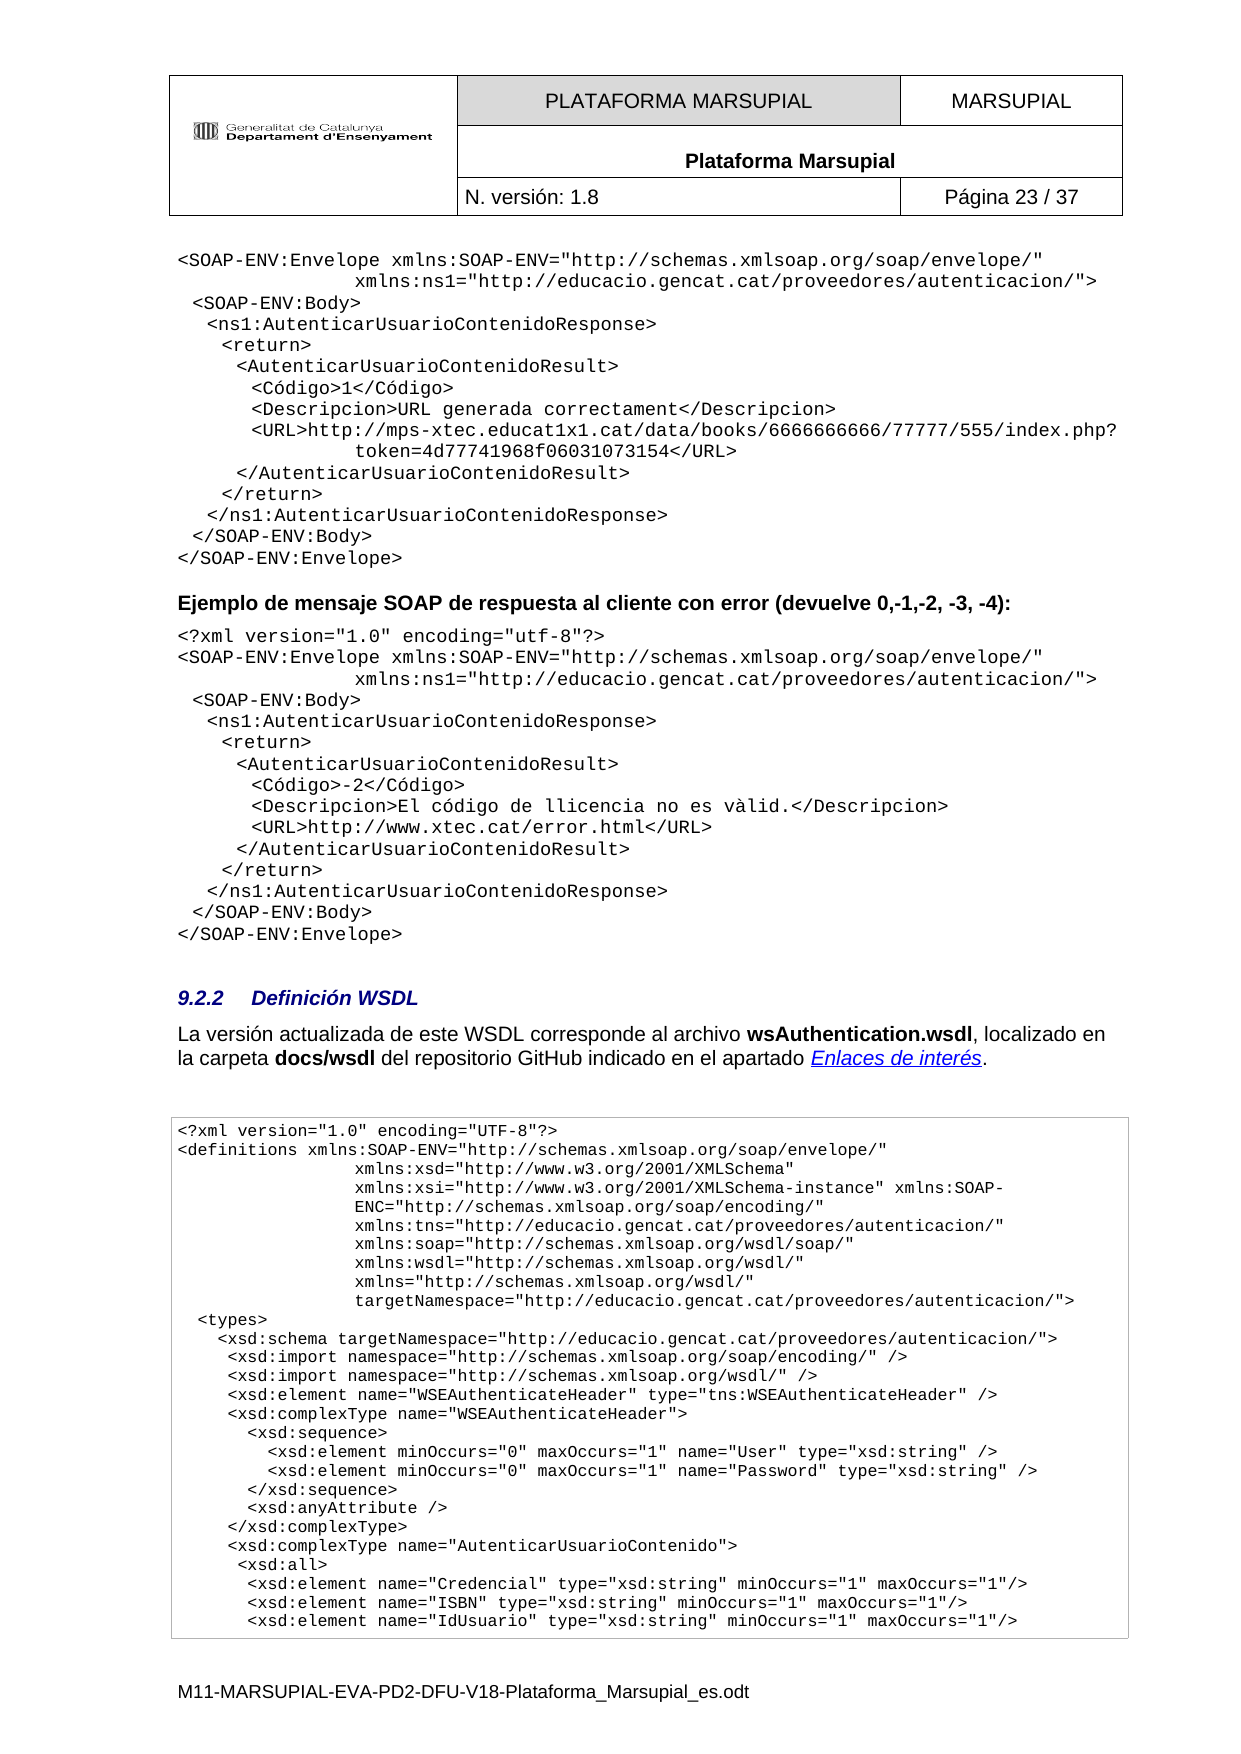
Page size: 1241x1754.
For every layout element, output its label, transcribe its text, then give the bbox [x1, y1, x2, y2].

text <xsd:anyAttribute /> [177, 1500, 1122, 1519]
text <ns1:AutenticarUsuarioContenidoResponse> [177, 712, 1122, 733]
text La versión actualizada de este WSDL corresponde al archivo wsAuthentication.wsdl, localizado en la carpeta docs/wsdl del repositorio GitHub indicado en el apartado Enlaces de interés. [177, 1021, 1122, 1069]
text <xsd:complexType name="AutenticarUsuarioContenido"> [177, 1538, 1122, 1556]
text <xsd:element name="Credencial" type="xsd:string" minOccurs="1" maxOccurs="1"/> [177, 1575, 1122, 1594]
text <xsd:import namespace="http://schemas.xmlsoap.org/wsdl/" /> [177, 1368, 1122, 1387]
text <types> [177, 1311, 1122, 1330]
text </ns1:AutenticarUsuarioContenidoResponse> [177, 506, 1122, 527]
text <URL>http://www.xtec.cat/error.html</URL> [177, 818, 1122, 839]
text <ns1:AutenticarUsuarioContenidoResponse> [177, 315, 1122, 336]
text <xsd:element name="ISBN" type="xsd:string" minOccurs="1" maxOccurs="1"/> [177, 1594, 1122, 1607]
text <AutenticarUsuarioContenidoResult> [177, 357, 1122, 378]
text </return> [177, 485, 1122, 506]
text </SOAP-ENV:Envelope> [177, 548, 1122, 570]
text <xsd:import namespace="http://schemas.xmlsoap.org/soap/encoding/" /> [177, 1349, 1122, 1368]
text </ns1:AutenticarUsuarioContenidoResponse> [177, 882, 1122, 903]
text <Descripcion>URL generada correctament</Descripcion> [177, 400, 1122, 421]
text <xsd:element minOccurs="0" maxOccurs="1" name="User" type="xsd:string" /> [177, 1443, 1122, 1462]
text <xsd:element name="IdUsuario" type="xsd:string" minOccurs="1" maxOccurs="1"/> [172, 1607, 1128, 1638]
text <Código>1</Código> [177, 378, 1122, 400]
text <xsd:element minOccurs="0" maxOccurs="1" name="Password" type="xsd:string" /> [177, 1462, 1122, 1481]
text <?xml version="1.0" encoding="utf-8"?> [177, 627, 1122, 648]
text </xsd:complexType> [177, 1519, 1122, 1538]
text <xsd:schema targetNamespace="http://educacio.gencat.cat/proveedores/autenticacion/"> [177, 1330, 1122, 1349]
text <Código>-2</Código> [177, 776, 1122, 797]
text </AutenticarUsuarioContenidoResult> [177, 463, 1122, 485]
text <SOAP-ENV:Body> [177, 293, 1122, 315]
text <xsd:all> [177, 1556, 1122, 1575]
text </SOAP-ENV:Body> [177, 903, 1122, 924]
text Ejemplo de mensaje SOAP de respuesta al cliente con error (devuelve 0,-1,-2, -3, -4): [177, 591, 1122, 615]
text <definitions xmlns:SOAP-ENV="http://schemas.xmlsoap.org/soap/envelope/" xmlns:xsd="http://www.w3.org/2001/XMLSchema" xmlns:xsi="http://www.w3.org/2001/XMLSchema-instance" xmlns:SOAP-ENC="http://schemas.xmlsoap.org/soap/encoding/" xmlns:tns="http://educacio.gencat.cat/proveedores/autenticacion/" xmlns:soap="http://schemas.xmlsoap.org/wsdl/soap/" xmlns:wsdl="http://schemas.xmlsoap.org/wsdl/" xmlns="http://schemas.xmlsoap.org/wsdl/" targetNamespace="http://educacio.gencat.cat/proveedores/autenticacion/"> [177, 1142, 1122, 1311]
text <SOAP-ENV:Envelope xmlns:SOAP-ENV="http://schemas.xmlsoap.org/soap/envelope/" xmlns:ns1="http://educacio.gencat.cat/proveedores/autenticacion/"> [177, 648, 1122, 691]
text <SOAP-ENV:Envelope xmlns:SOAP-ENV="http://schemas.xmlsoap.org/soap/envelope/" xmlns:ns1="http://educacio.gencat.cat/proveedores/autenticacion/"> [177, 251, 1122, 293]
text </xsd:sequence> [177, 1481, 1122, 1500]
text <URL>http://mps-xtec.educat1x1.cat/data/books/6666666666/77777/555/index.php?token=4d77741968f06031073154</URL> [177, 421, 1122, 463]
text <xsd:sequence> [177, 1424, 1122, 1443]
text <return> [177, 336, 1122, 357]
text <AutenticarUsuarioContenidoResult> [177, 754, 1122, 776]
text </return> [177, 861, 1122, 882]
text </SOAP-ENV:Body> [177, 527, 1122, 548]
text <?xml version="1.0" encoding="UTF-8"?> [172, 1118, 1128, 1142]
text </AutenticarUsuarioContenidoResult> [177, 839, 1122, 861]
text <xsd:element name="WSEAuthenticateHeader" type="tns:WSEAuthenticateHeader" /> [177, 1387, 1122, 1406]
text <xsd:complexType name="WSEAuthenticateHeader"> [177, 1406, 1122, 1424]
text </SOAP-ENV:Envelope> [177, 924, 1122, 946]
text <SOAP-ENV:Body> [177, 691, 1122, 712]
subtitle Definición WSDL [177, 986, 1122, 1009]
text <return> [177, 733, 1122, 754]
text <Descripcion>El código de llicencia no es vàlid.</Descripcion> [177, 797, 1122, 818]
